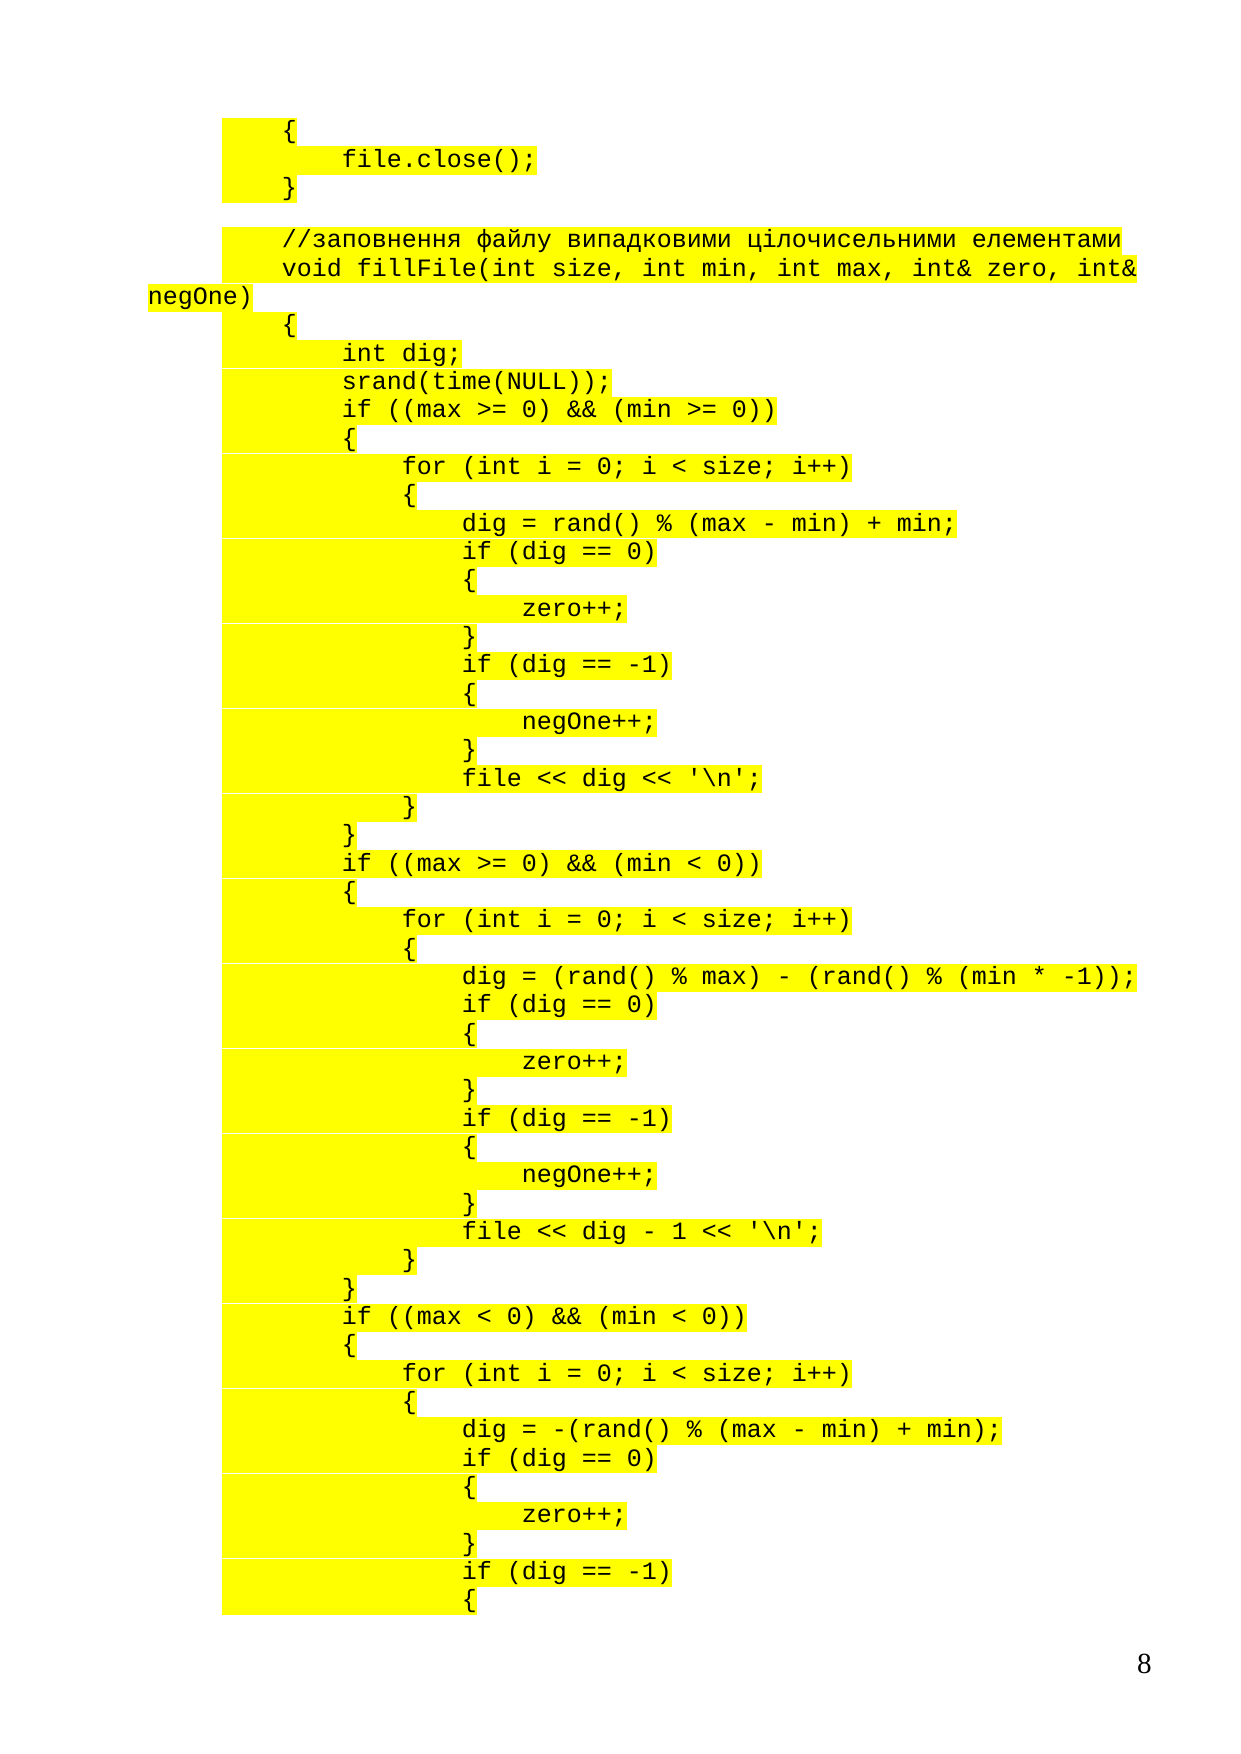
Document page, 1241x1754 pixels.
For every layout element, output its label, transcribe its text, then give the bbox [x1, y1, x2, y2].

text { [148, 680, 1152, 708]
text dig = -(rand() % (max - min) + min); [148, 1417, 1152, 1445]
text negOne++; [148, 708, 1152, 737]
text { [148, 1332, 1152, 1360]
text file << dig - 1 << '\n'; [148, 1218, 1152, 1247]
text for (int i = 0; i < size; i++) [148, 1360, 1152, 1388]
text if (dig == -1) [148, 1558, 1152, 1587]
text void fillFile(int size, int min, int max, int& zero, int& negOne) [148, 255, 1152, 312]
text //заповнення файлу випадковими цілочисельними елементами [148, 227, 1152, 255]
text for (int i = 0; i < size; i++) [148, 907, 1152, 935]
text } [148, 1530, 1152, 1558]
text { [148, 312, 1152, 340]
text } [148, 1190, 1152, 1218]
text srand(time(NULL)); [148, 368, 1152, 397]
text { [148, 118, 1152, 146]
text dig = rand() % (max - min) + min; [148, 510, 1152, 538]
text } [148, 1077, 1152, 1105]
text { [148, 1473, 1152, 1502]
text { [148, 482, 1152, 510]
text } [148, 175, 1152, 203]
text zero++; [148, 595, 1152, 623]
text dig = (rand() % max) - (rand() % (min * -1)); [148, 963, 1152, 992]
text for (int i = 0; i < size; i++) [148, 453, 1152, 482]
text negOne++; [148, 1162, 1152, 1190]
text { [148, 567, 1152, 595]
text if (dig == 0) [148, 992, 1152, 1020]
text zero++; [148, 1502, 1152, 1530]
text file.close(); [148, 146, 1152, 175]
text } [148, 1247, 1152, 1275]
text { [148, 425, 1152, 453]
text if ((max >= 0) && (min < 0)) [148, 850, 1152, 878]
text } [148, 623, 1152, 652]
text if (dig == 0) [148, 1445, 1152, 1473]
text if ((max < 0) && (min < 0)) [148, 1303, 1152, 1332]
text zero++; [148, 1048, 1152, 1077]
text int dig; [148, 340, 1152, 368]
text if ((max >= 0) && (min >= 0)) [148, 397, 1152, 425]
text { [148, 1388, 1152, 1417]
text { [148, 1020, 1152, 1048]
text } [148, 822, 1152, 850]
text } [148, 737, 1152, 765]
text if (dig == -1) [148, 1105, 1152, 1133]
text { [148, 1587, 1152, 1615]
text file << dig << '\n'; [148, 765, 1152, 793]
text } [148, 1275, 1152, 1303]
text if (dig == 0) [148, 538, 1152, 567]
text { [148, 1133, 1152, 1162]
text { [148, 878, 1152, 907]
text } [148, 793, 1152, 822]
text if (dig == -1) [148, 652, 1152, 680]
text { [148, 935, 1152, 963]
